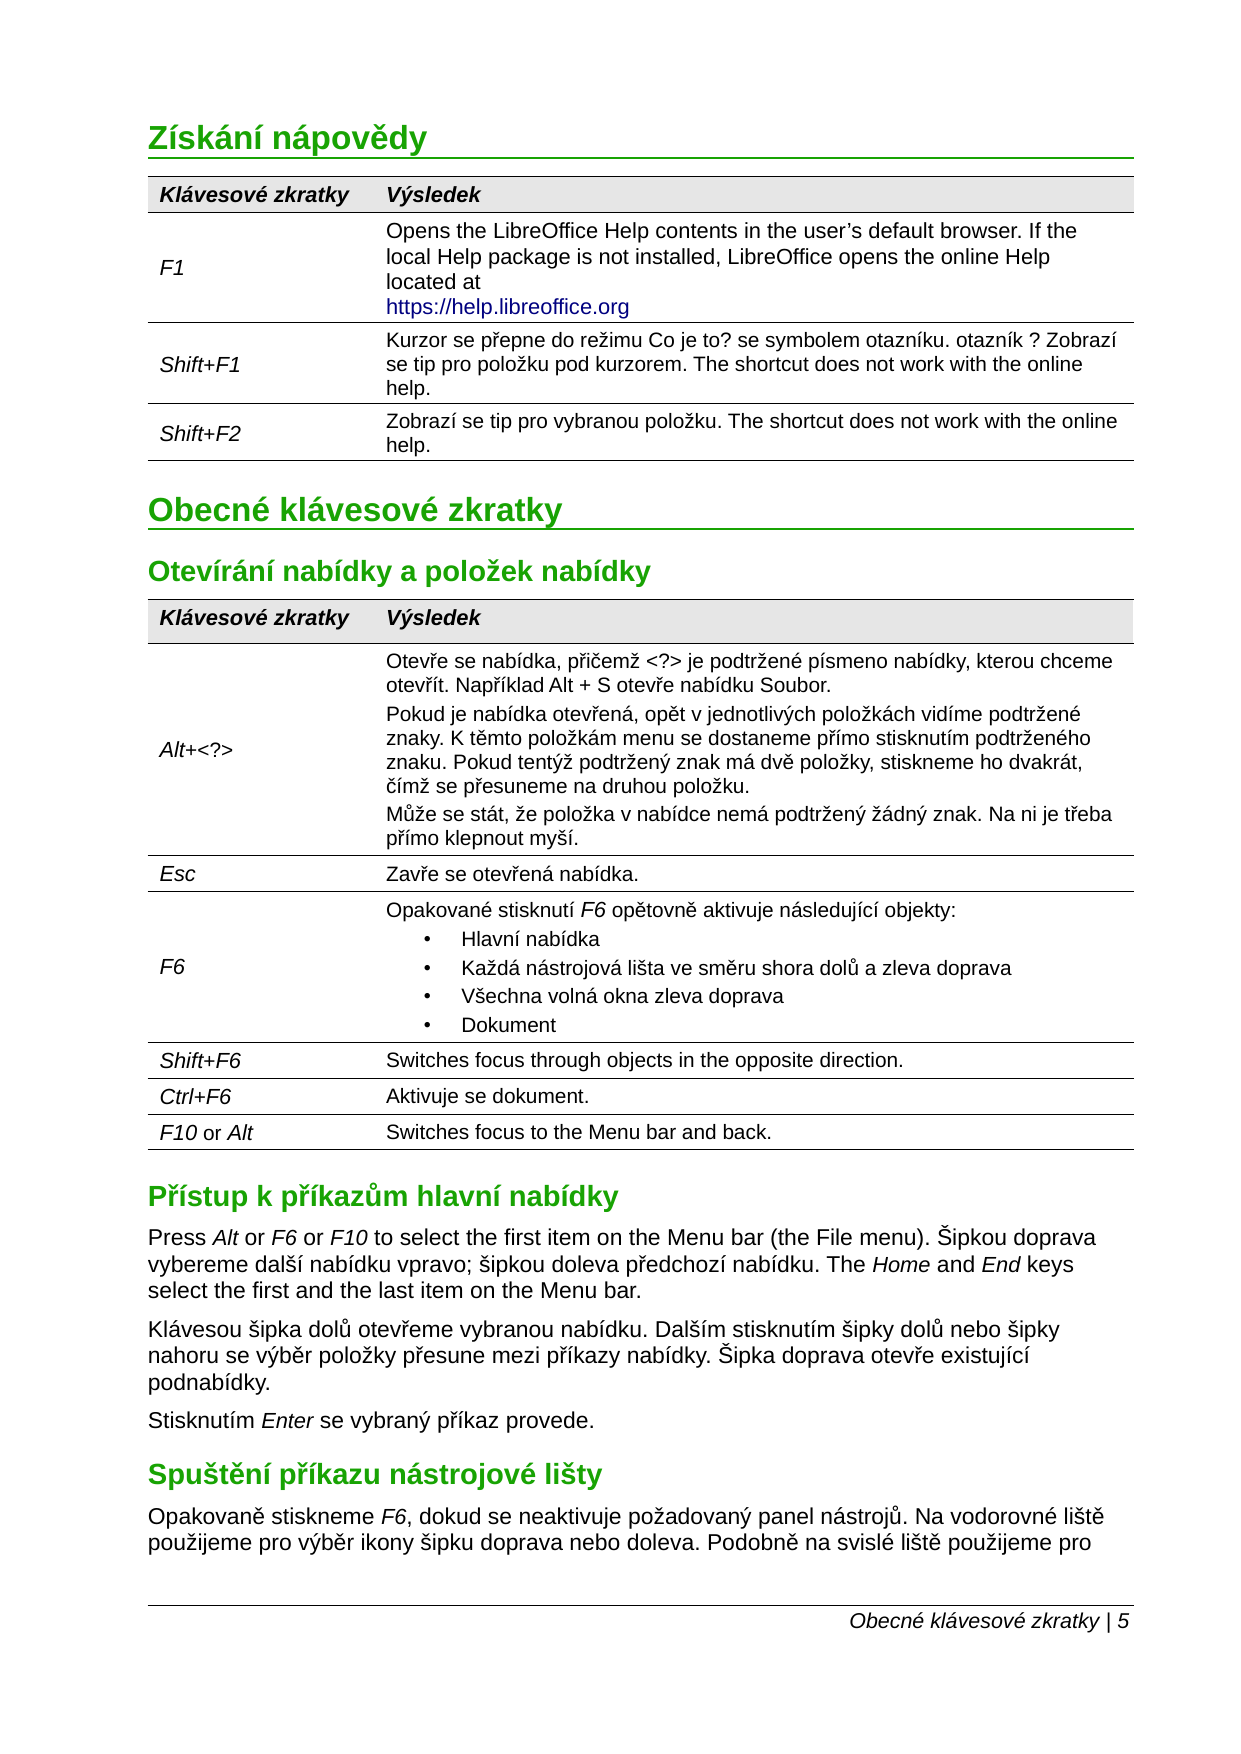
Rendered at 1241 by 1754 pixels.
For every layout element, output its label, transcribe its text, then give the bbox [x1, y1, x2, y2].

table_cell Switches focus through objects in the opposite direction. [374, 1043, 1133, 1077]
table_cell Shift+F1 [148, 323, 374, 403]
table_header Výsledek [374, 600, 1133, 643]
table_header Výsledek [374, 177, 1134, 212]
text Press Alt or F6 or F10 to select the first item on the Menu bar (the File menu). Šipkou doprava vybereme další nabídku vpravo; šipkou doleva předchozí nabídku. The Home and End keys select the first and the last item on the Menu bar. [148, 1224, 1134, 1303]
table_cell F1 [148, 213, 374, 322]
table_cell F10 or Alt [148, 1115, 374, 1149]
table_cell Alt+<?> [148, 644, 374, 855]
text Opakovaně stiskneme F6, dokud se neaktivuje požadovaný panel nástrojů. Na vodorovné liště použijeme pro výběr ikony šipku doprava nebo doleva. Podobně na svislé liště použijeme pro [148, 1503, 1134, 1555]
table_cell Switches focus to the Menu bar and back. [374, 1115, 1133, 1149]
table_cell Zobrazí se tip pro vybranou položku. The shortcut does not work with the online help. [374, 404, 1134, 460]
table_cell Opakované stisknutí F6 opětovně aktivuje následující objekty: Hlavní nabídka Každá nástrojová lišta ve směru shora dolů a zleva doprava Všechna volná okna zleva doprava Dokument [374, 892, 1133, 1042]
subtitle Přístup k příkazům hlavní nabídky [148, 1179, 1134, 1212]
table_cell Opens the LibreOffice Help contents in the user’s default browser. If the local Help package is not installed, LibreOffice opens the online Help located at https://help.libreoffice.org [374, 213, 1134, 322]
table_cell Kurzor se přepne do režimu Co je to? se symbolem otazníku. otazník ? Zobrazí se tip pro položku pod kurzorem. The shortcut does not work with the online help. [374, 323, 1134, 403]
table_cell Esc [148, 856, 374, 891]
text Stisknutím Enter se vybraný příkaz provede. [148, 1407, 1134, 1434]
subtitle Otevírání nabídky a položek nabídky [148, 554, 1134, 587]
table_cell Otevře se nabídka, přičemž <?> je podtržené písmeno nabídky, kterou chceme otevřít. Například Alt + S otevře nabídku Soubor. Pokud je nabídka otevřená, opět v jednotlivých položkách vidíme podtržené znaky. K těmto položkám menu se dostaneme přímo stisknutím podtrženého znaku. Pokud tentýž podtržený znak má dvě položky, stiskneme ho dvakrát, čímž se přesuneme na druhou položku. Může se stát, že položka v nabídce nemá podtržený žádný znak. Na ni je třeba přímo klepnout myší. [374, 644, 1133, 855]
subtitle Obecné klávesové zkratky [148, 490, 1134, 528]
table_cell Ctrl+F6 [148, 1079, 374, 1113]
table_cell Shift+F2 [148, 404, 374, 460]
subtitle Spuštění příkazu nástrojové lišty [148, 1457, 1134, 1491]
table_header Klávesové zkratky [148, 600, 374, 643]
subtitle Získání nápovědy [148, 118, 1134, 157]
table_header Klávesové zkratky [148, 177, 374, 212]
table_cell F6 [148, 892, 374, 1042]
table_cell Shift+F6 [148, 1043, 374, 1077]
table_cell Zavře se otevřená nabídka. [374, 856, 1133, 891]
table_cell Aktivuje se dokument. [374, 1079, 1133, 1113]
text Klávesou šipka dolů otevřeme vybranou nabídku. Dalším stisknutím šipky dolů nebo šipky nahoru se výběr položky přesune mezi příkazy nabídky. Šipka doprava otevře existující podnabídky. [148, 1316, 1134, 1395]
